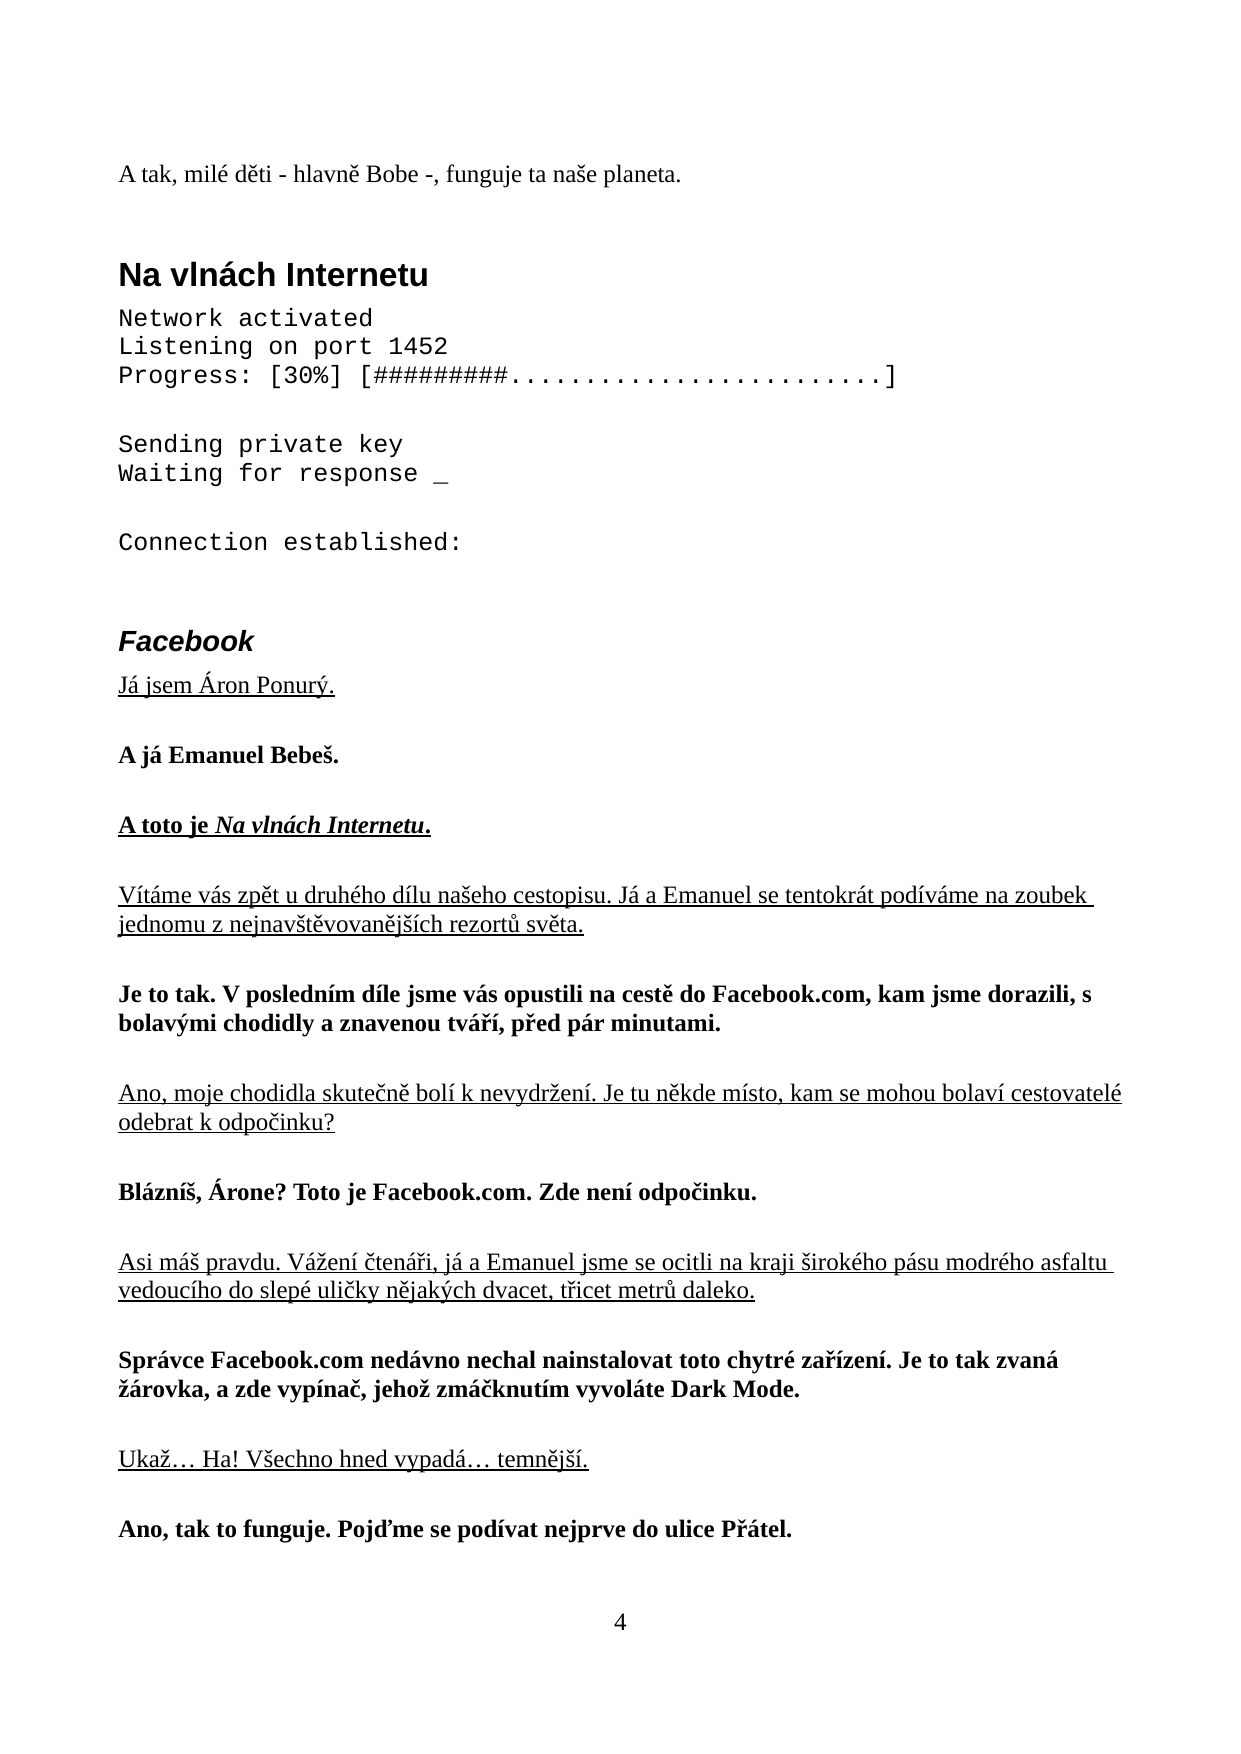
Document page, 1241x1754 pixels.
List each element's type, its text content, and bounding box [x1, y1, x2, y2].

text odebrat k odpočinku? [118, 1104, 1122, 1164]
text Já jsem Áron Ponurý. [118, 670, 1122, 728]
text Connection established: [118, 530, 1122, 587]
text Ano, moje chodidla skutečně bolí k nevydržení. Je tu někde místo, kam se mohou bolaví cestovatelé [118, 1078, 1122, 1103]
subtitle Na vlnách Internetu [118, 254, 1122, 293]
text Ukaž… Ha! Všechno hned vypadá… temnější. [118, 1444, 1122, 1502]
text Blázníš, Árone? Toto je Facebook.com. Zde není odpočinku. [118, 1177, 1122, 1234]
text Správce Facebook.com nedávno nechal nainstalovat toto chytré zařízení. Je to tak zvaná žárovka, a zde vypínač, jehož zmáčknutím vyvoláte Dark Mode. [118, 1345, 1122, 1432]
subtitle Facebook [118, 624, 1122, 658]
text [118, 118, 1122, 147]
text A já Emanuel Bebeš. [118, 740, 1122, 798]
text Ano, tak to funguje. Pojďme se podívat nejprve do ulice Přátel. [118, 1514, 1122, 1572]
text Vítáme vás zpět u druhého dílu našeho cestopisu. Já a Emanuel se tentokrát podíváme na zoubek jednomu z nejnavštěvovanějších rezortů světa. [118, 880, 1122, 967]
text Sending private key Waiting for response _ [118, 432, 1122, 517]
text Je to tak. V posledním díle jsme vás opustili na cestě do Facebook.com, kam jsme dorazili, s bolavými chodidly a znavenou tváří, před pár minutami. [118, 979, 1122, 1065]
text Asi máš pravdu. Vážení čtenáři, já a Emanuel jsme se ocitli na kraji širokého pásu modrého asfaltu vedoucího do slepé uličky nějakých dvacet, třicet metrů daleko. [118, 1247, 1122, 1333]
text A toto je Na vlnách Internetu. [118, 810, 1122, 868]
text A tak, milé děti - hlavně Bobe -, funguje ta naše planeta. [118, 159, 1122, 217]
text Network activated Listening on port 1452 Progress: [30%] [#########.........................] [118, 306, 1122, 419]
